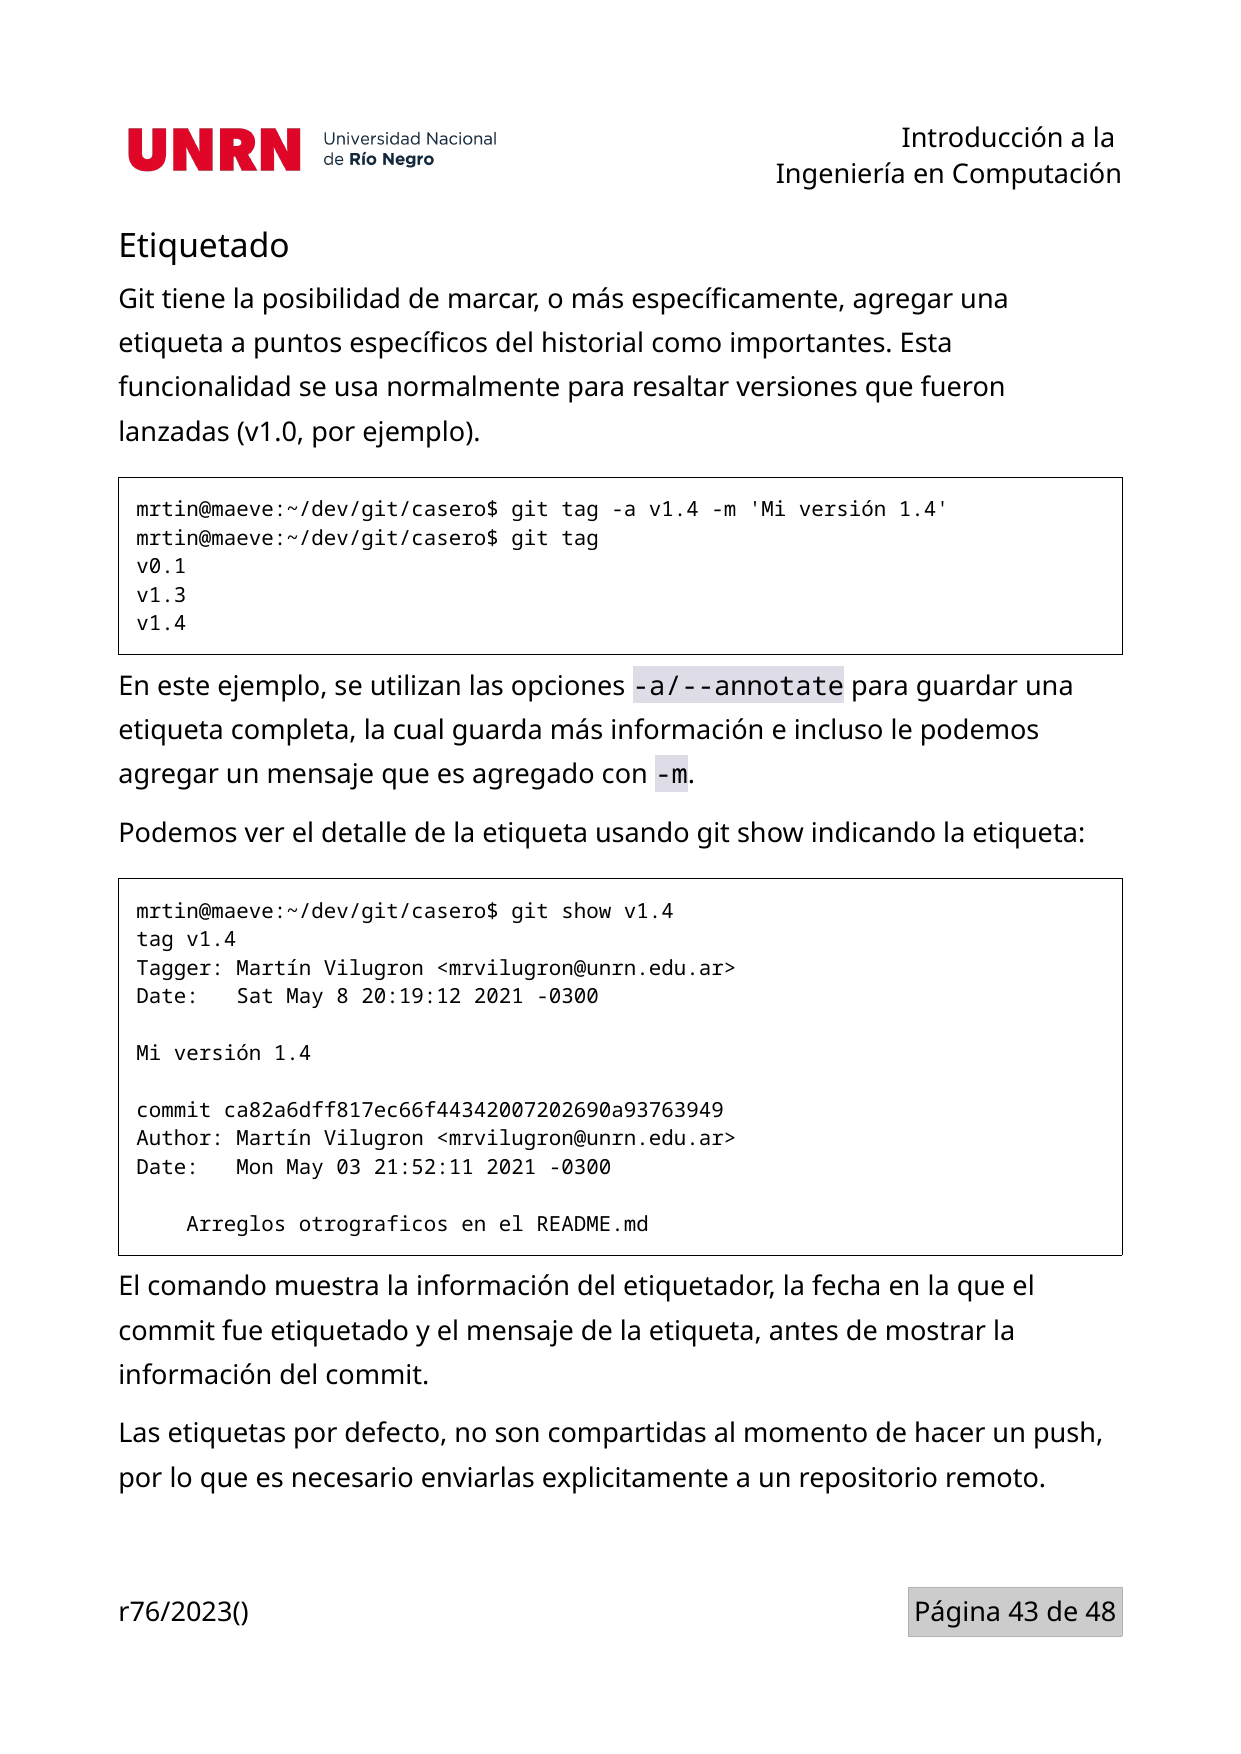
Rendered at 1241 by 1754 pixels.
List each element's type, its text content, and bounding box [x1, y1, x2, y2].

text El comando muestra la información del etiquetador, la fecha en la que el commit fue etiquetado y el mensaje de la etiqueta, antes de mostrar la información del commit. [118, 1267, 1122, 1392]
text v1.4 [119, 591, 1122, 654]
text En este ejemplo, se utilizan las opciones -a/--annotate para guardar una etiqueta completa, la cual guarda más información e incluso le podemos agregar un mensaje que es agregado con -m. [118, 666, 1122, 792]
text Author: Martín Vilugron <mrvilugron@unrn.edu.ar> [119, 1106, 1122, 1134]
text Podemos ver el detalle de la etiqueta usando git show indicando la etiqueta: [118, 813, 1122, 850]
text Date: Sat May 8 20:19:12 2021 -0300 [119, 963, 1122, 1010]
text Arreglos otrograficos en el README.md [119, 1191, 1122, 1255]
text mrtin@maeve:~/dev/git/casero$ git tag [119, 505, 1122, 534]
text mrtin@maeve:~/dev/git/casero$ git show v1.4 [119, 879, 1122, 907]
text v0.1 [119, 534, 1122, 562]
text Tagger: Martín Vilugron <mrvilugron@unrn.edu.ar> [119, 935, 1122, 963]
text tag v1.4 [119, 907, 1122, 935]
text v1.3 [119, 562, 1122, 591]
subtitle Etiquetado [118, 221, 1122, 267]
text Git tiene la posibilidad de marcar, o más específicamente, agregar una etiqueta a puntos específicos del historial como importantes. Esta funcionalidad se usa normalmente para resaltar versiones que fueron lanzadas (v1.0, por ejemplo). [118, 279, 1122, 449]
text Las etiquetas por defecto, no son compartidas al momento de hacer un push, por lo que es necesario enviarlas explicitamente a un repositorio remoto. [118, 1414, 1122, 1495]
text Date: Mon May 03 21:52:11 2021 -0300 [119, 1134, 1122, 1180]
picture [118, 118, 505, 180]
text Mi versión 1.4 [119, 1020, 1122, 1067]
text mrtin@maeve:~/dev/git/casero$ git tag -a v1.4 -m 'Mi versión 1.4' [119, 478, 1122, 505]
text commit ca82a6dff817ec66f44342007202690a93763949 [119, 1077, 1122, 1106]
